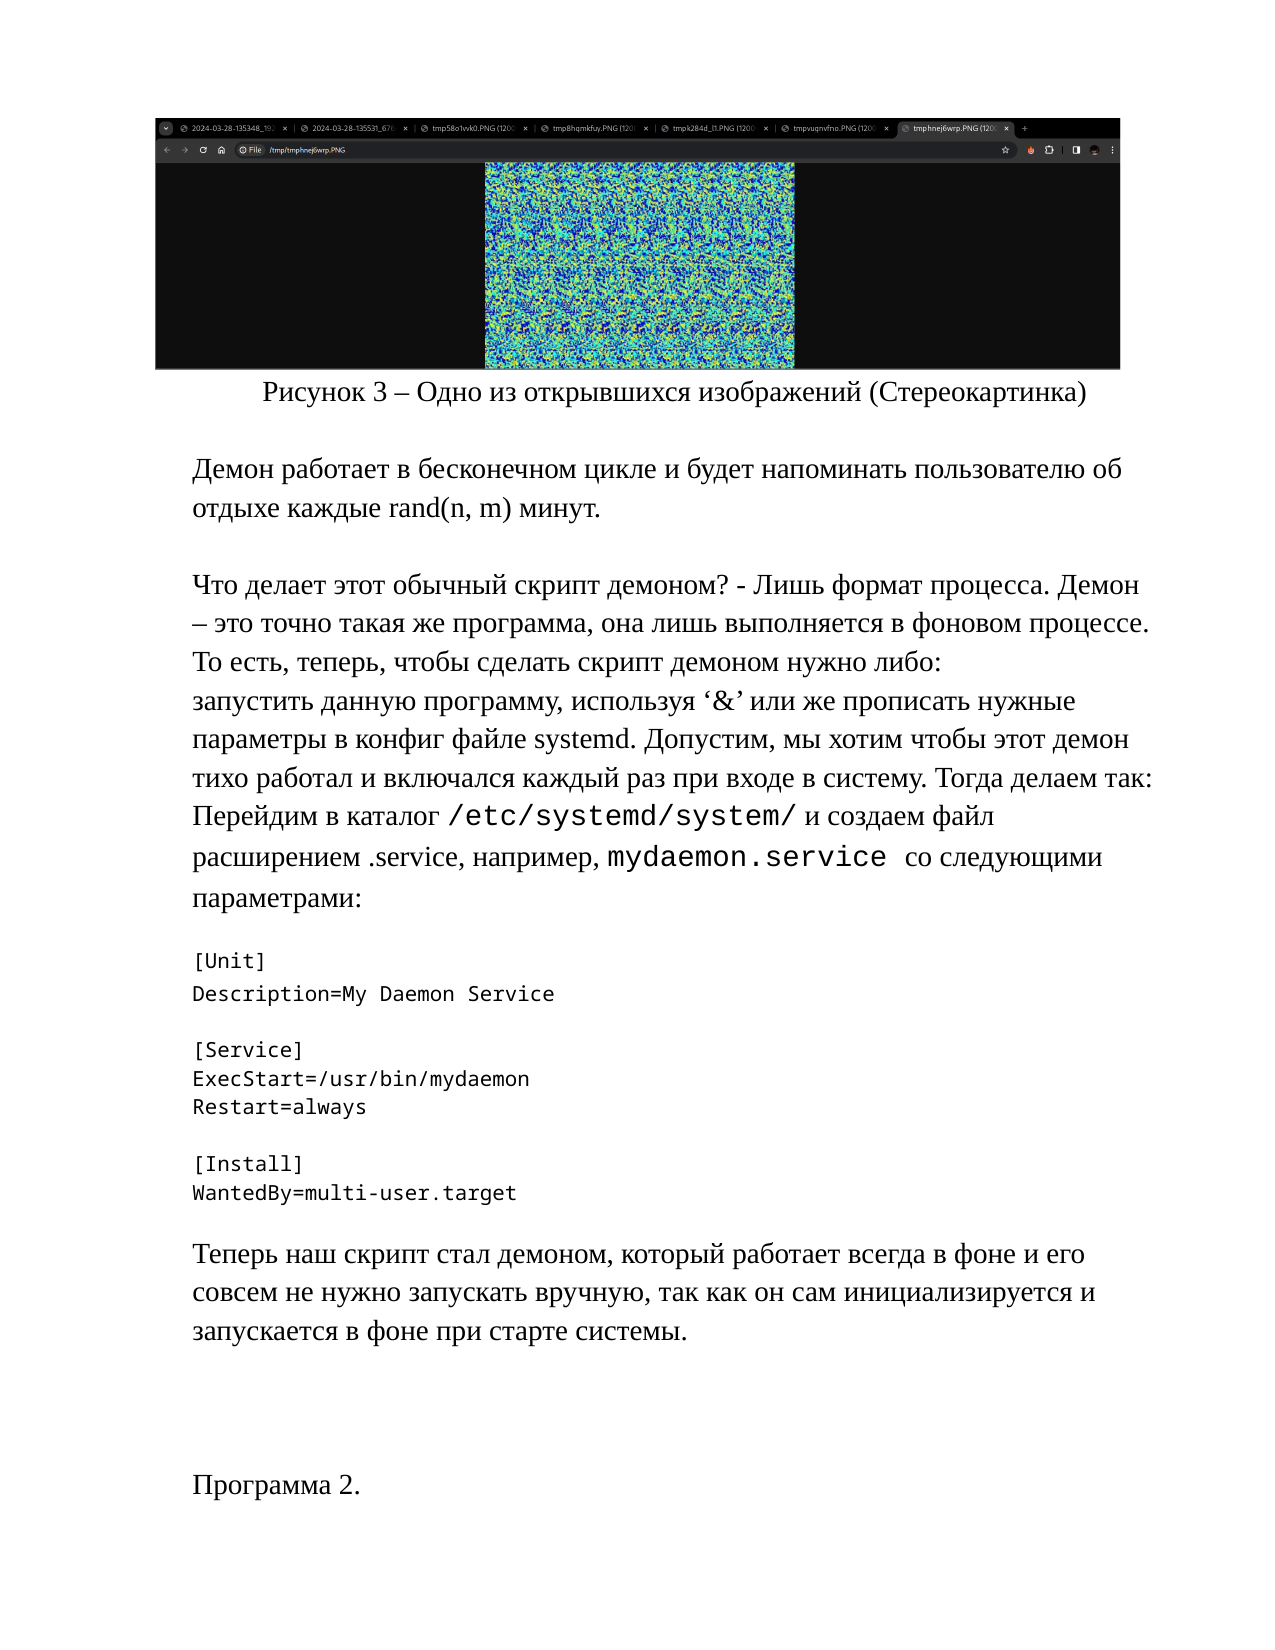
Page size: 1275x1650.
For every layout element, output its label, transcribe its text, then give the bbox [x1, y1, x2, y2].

text Что делает этот обычный скрипт демоном? - Лишь формат процесса. Демон – это точно такая же программа, она лишь выполняется в фоновом процессе. То есть, теперь, чтобы сделать скрипт демоном нужно либо: [192, 567, 1157, 678]
text Демон работает в бесконечном цикле и будет напоминать пользователю об отдыхе каждые rand(n, m) минут. [192, 451, 1157, 523]
text Restart=always [118, 1092, 1157, 1121]
text ExecStart=/usr/bin/mydaemon [118, 1064, 1157, 1092]
picture [155, 118, 1121, 370]
text WantedBy=multi-user.target [118, 1178, 1157, 1206]
text Рисунок 3 – Одно из открывшихся изображений (Стереокартинка) [192, 118, 1157, 408]
text Теперь наш скрипт стал демоном, который работает всегда в фоне и его совсем не нужно запускать вручную, так как он сам инициализируется и запускается в фоне при старте системы. [192, 1236, 1157, 1346]
text запустить данную программу, используя ‘&’ или же прописать нужные параметры в конфиг файле systemd. Допустим, мы хотим чтобы этот демон тихо работал и включался каждый раз при входе в систему. Тогда делаем так: Перейдим в каталог /etc/systemd/system/ и создаем файл расширением .service, например, mydaemon.service со следующими параметрами: [192, 683, 1157, 914]
text [Install] [118, 1149, 1157, 1178]
text [Service] [118, 1036, 1157, 1064]
text Description=My Daemon Service [118, 979, 1157, 1007]
text Программа 2. [192, 1467, 1157, 1501]
text [Unit] [192, 946, 1157, 974]
